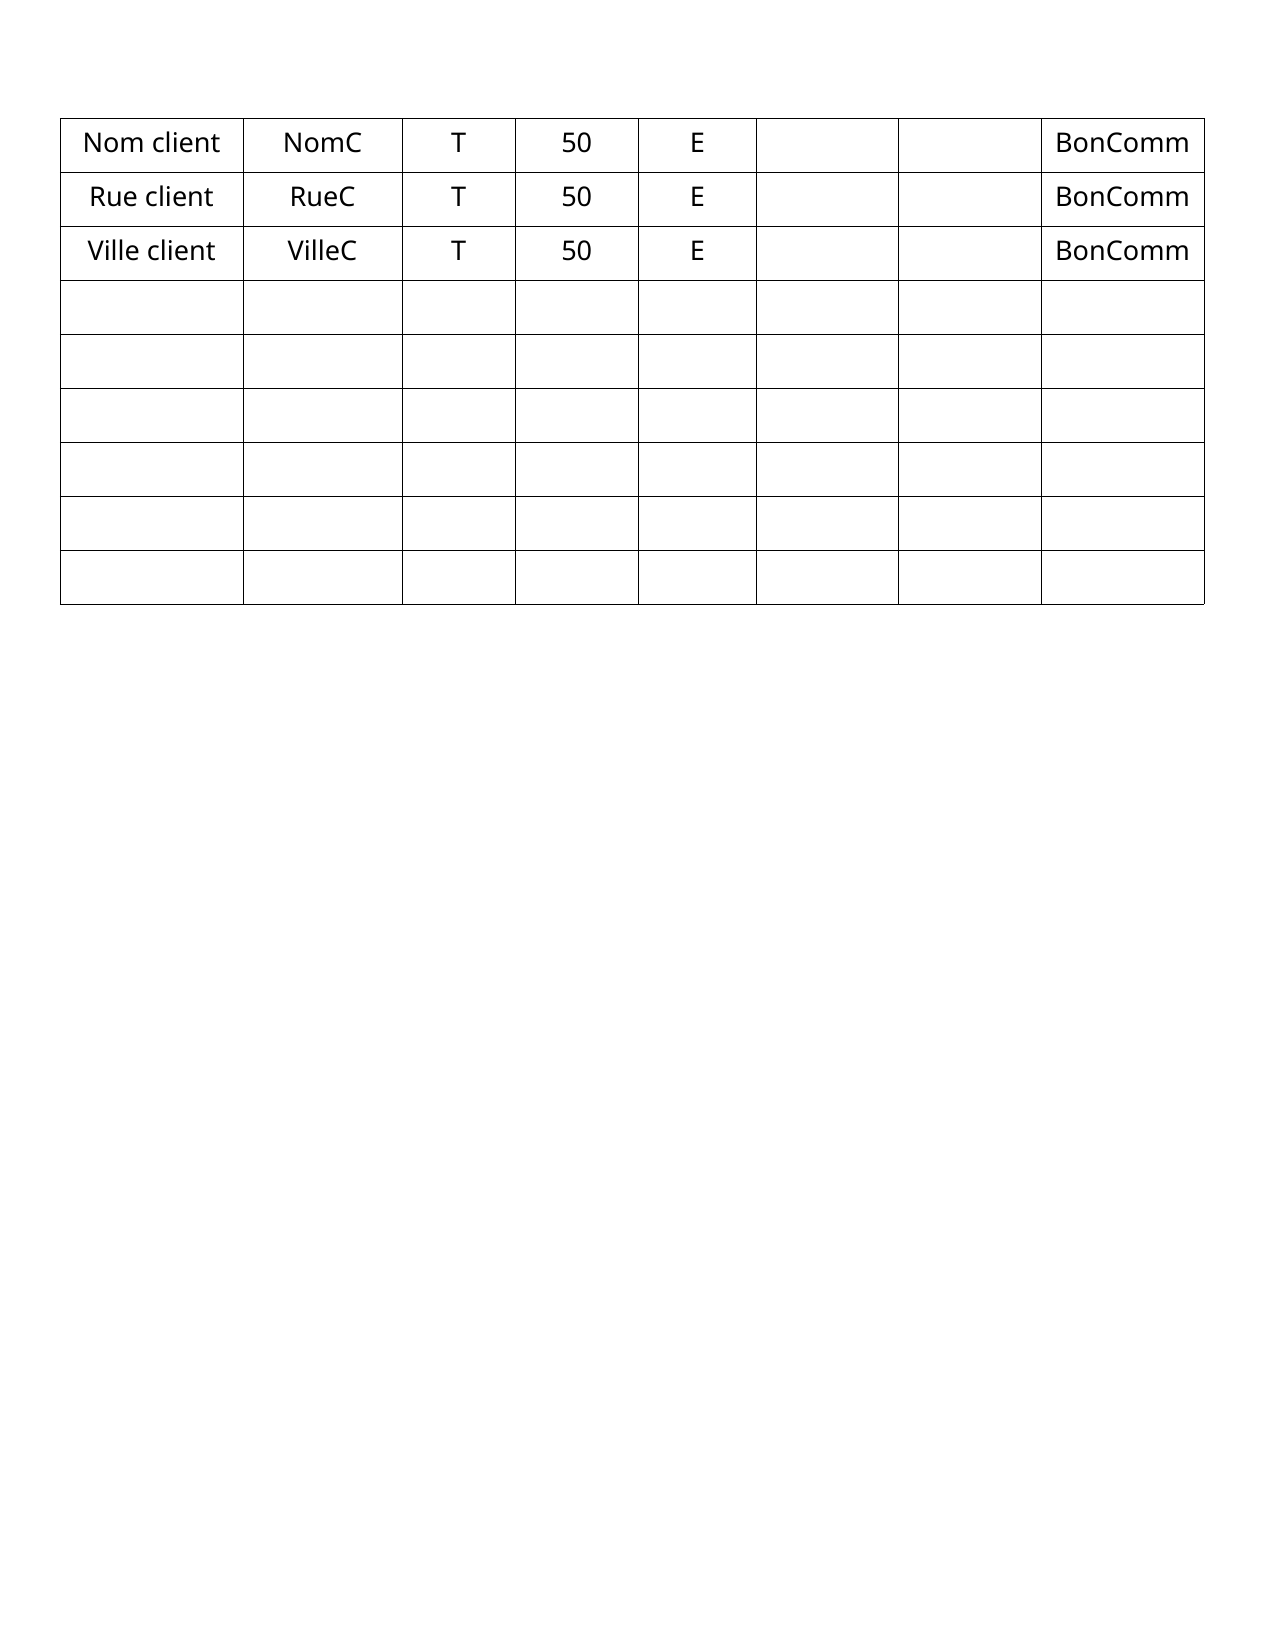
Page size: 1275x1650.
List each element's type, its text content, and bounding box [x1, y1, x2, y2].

table_cell RueC [244, 173, 402, 226]
table_cell [403, 281, 515, 334]
table_cell 50 [516, 173, 638, 226]
table_cell [639, 443, 756, 496]
table_cell [1042, 497, 1204, 550]
table_cell BonComm [1042, 173, 1204, 226]
table_cell [516, 443, 638, 496]
table_cell [61, 497, 243, 550]
table_cell [516, 335, 638, 388]
table_cell [639, 551, 756, 604]
table_cell [899, 389, 1041, 442]
table_cell [1042, 389, 1204, 442]
table_cell [516, 281, 638, 334]
table_cell [244, 335, 402, 388]
table_cell [757, 335, 898, 388]
table_cell [757, 281, 898, 334]
table_cell [403, 335, 515, 388]
table_cell E [639, 119, 756, 172]
table_cell [757, 389, 898, 442]
table_cell BonComm [1042, 119, 1204, 172]
table_cell [899, 443, 1041, 496]
table_cell [61, 389, 243, 442]
table_cell [757, 443, 898, 496]
table_cell [899, 497, 1041, 550]
table_cell [757, 497, 898, 550]
table_cell [757, 551, 898, 604]
table_cell [61, 551, 243, 604]
table_cell T [403, 227, 515, 280]
table_cell 50 [516, 227, 638, 280]
table_cell [61, 335, 243, 388]
table_cell [639, 281, 756, 334]
table_cell [1042, 551, 1204, 604]
table_cell [757, 119, 898, 172]
table_cell [639, 497, 756, 550]
table_cell [244, 389, 402, 442]
table_cell E [639, 227, 756, 280]
table_cell [244, 551, 402, 604]
table_cell [516, 497, 638, 550]
table_cell [639, 335, 756, 388]
table_cell [899, 551, 1041, 604]
table_cell Ville client [61, 227, 243, 280]
table_cell Nom client [61, 119, 243, 172]
table_cell [516, 551, 638, 604]
table_cell [899, 119, 1041, 172]
table_cell [244, 281, 402, 334]
table_cell [639, 389, 756, 442]
table_cell [403, 497, 515, 550]
table_cell [61, 281, 243, 334]
table_cell VilleC [244, 227, 402, 280]
table_cell [1042, 335, 1204, 388]
table_cell Rue client [61, 173, 243, 226]
table_cell [61, 443, 243, 496]
table_cell [403, 443, 515, 496]
table_cell [899, 227, 1041, 280]
table_cell [757, 173, 898, 226]
table_cell 50 [516, 119, 638, 172]
table_cell [403, 389, 515, 442]
table_cell [244, 443, 402, 496]
table_cell [244, 497, 402, 550]
table_cell [1042, 443, 1204, 496]
table_cell [757, 227, 898, 280]
table_cell [899, 281, 1041, 334]
table_cell E [639, 173, 756, 226]
table_cell T [403, 173, 515, 226]
table_cell T [403, 119, 515, 172]
table_cell [1042, 281, 1204, 334]
table_cell [899, 173, 1041, 226]
table_cell [899, 335, 1041, 388]
table_cell [516, 389, 638, 442]
table_cell BonComm [1042, 227, 1204, 280]
table_cell [403, 551, 515, 604]
table_cell NomC [244, 119, 402, 172]
